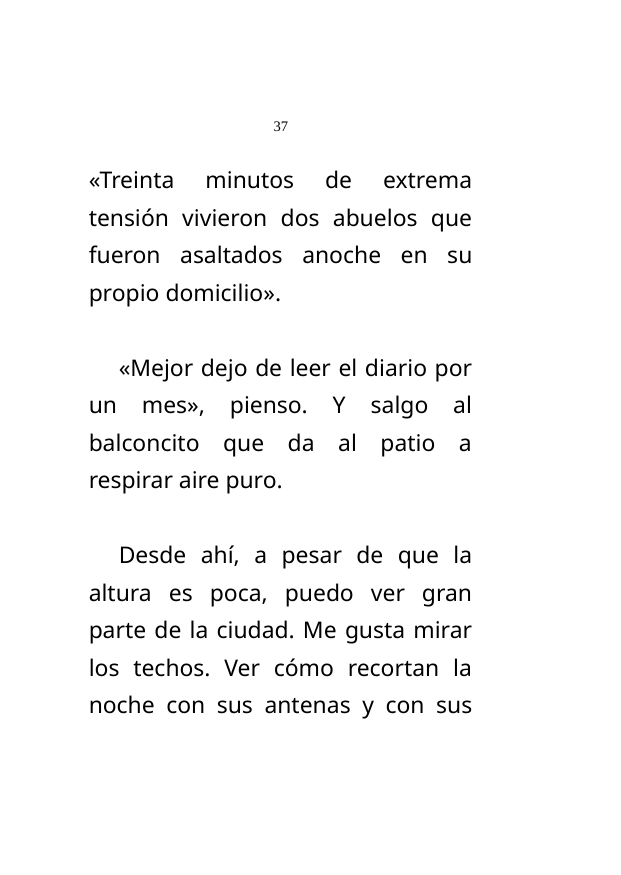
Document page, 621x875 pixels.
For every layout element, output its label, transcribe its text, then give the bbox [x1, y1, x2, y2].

text «Mejor dejo de leer el diario por un mes», pienso. Y salgo al balconcito que da al patio a respirar aire puro. [88, 352, 472, 496]
text «Treinta minutos de extrema tensión vivieron dos abuelos que fueron asaltados anoche en su propio domicilio». [88, 164, 472, 308]
text Desde ahí, a pesar de que la altura es poca, puedo ver gran parte de la ciudad. Me gusta mirar los techos. Ver cómo recortan la noche con sus antenas y con sus [88, 539, 472, 721]
